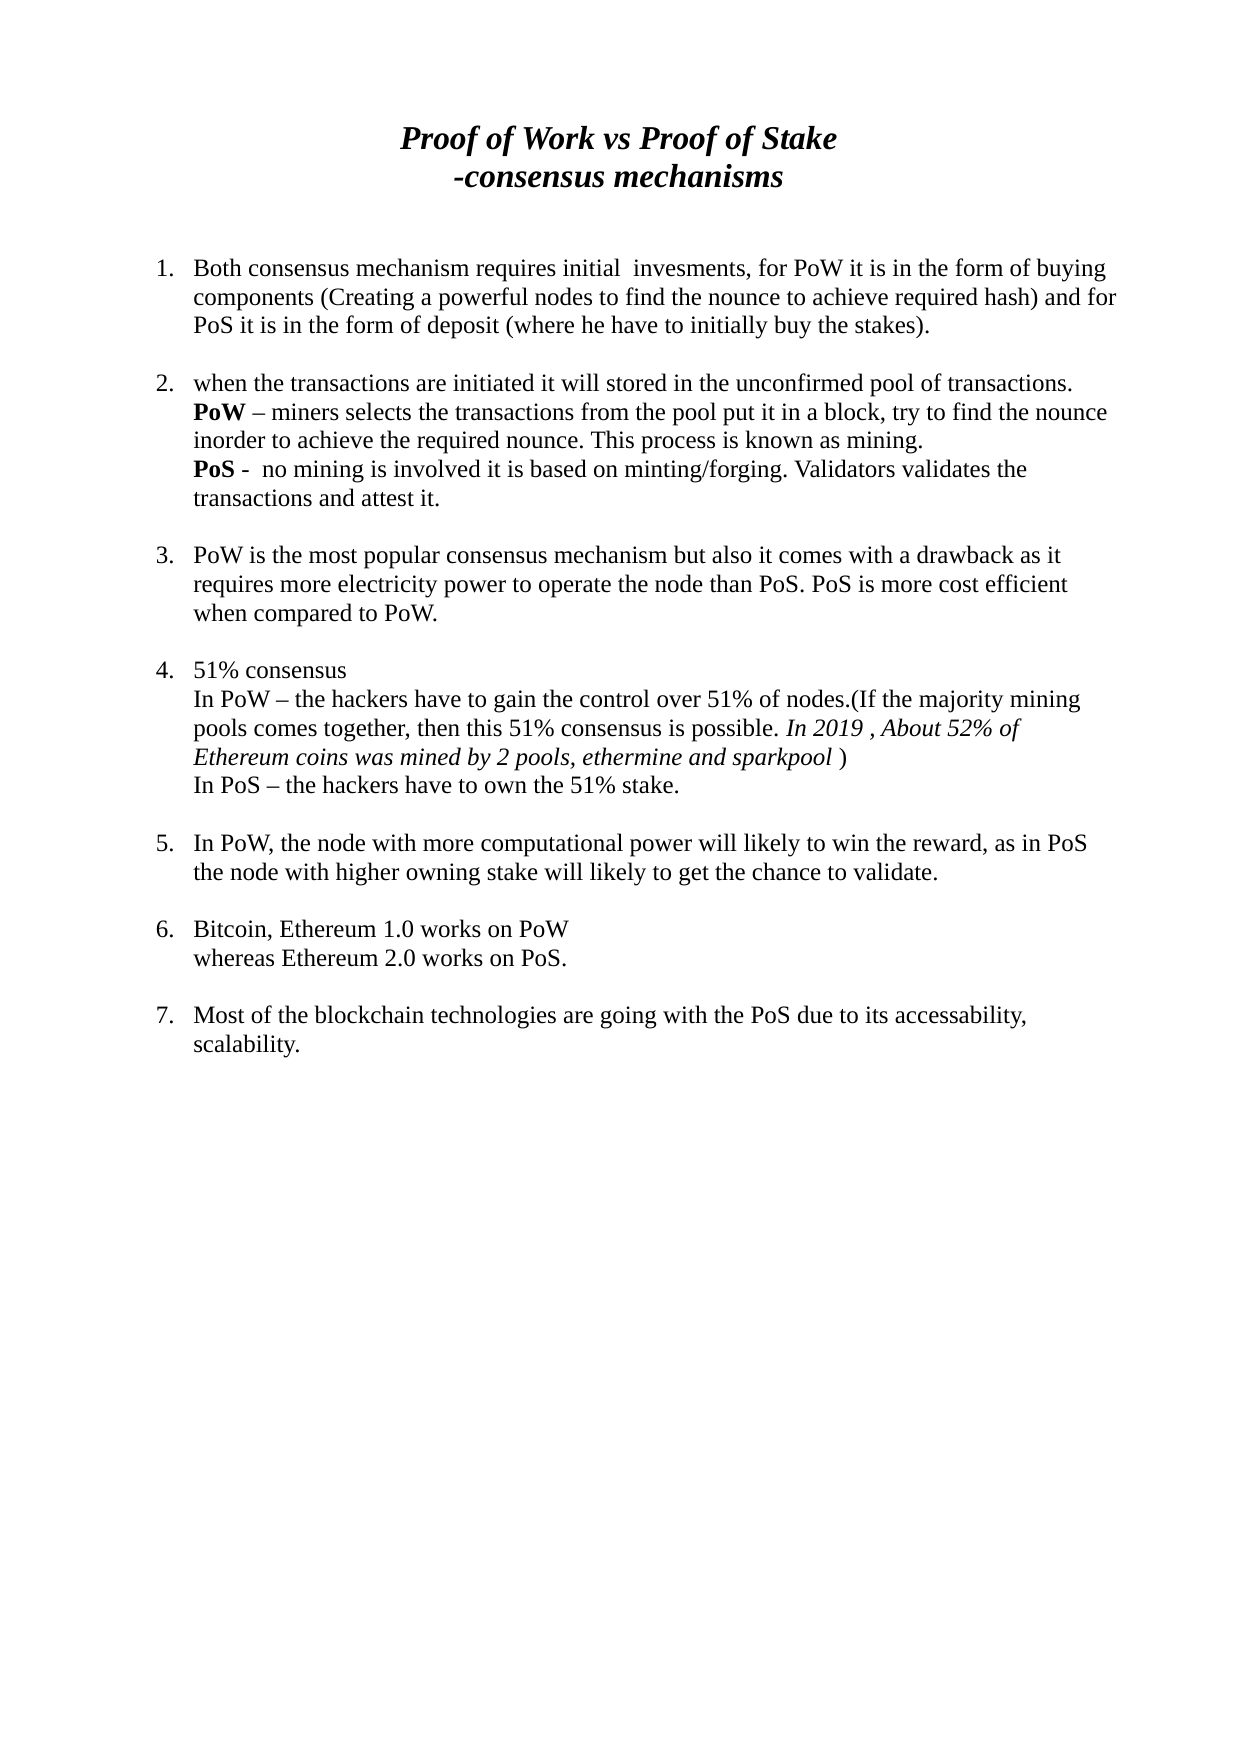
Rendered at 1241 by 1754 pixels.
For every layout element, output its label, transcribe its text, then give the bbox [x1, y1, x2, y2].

list when the transactions are initiated it will stored in the unconfirmed pool of transactions. [156, 368, 1122, 397]
list Both consensus mechanism requires initial invesments, for PoW it is in the form of buying components (Creating a powerful nodes to find the nounce to achieve required hash) and for PoS it is in the form of deposit (where he have to initially buy the stakes). [156, 253, 1122, 339]
list In PoW – the hackers have to gain the control over 51% of nodes.(If the majority mining pools comes together, then this 51% consensus is possible. In 2019 , About 52% of Ethereum coins was mined by 2 pools, ethermine and sparkpool ) [156, 684, 1122, 771]
list Most of the blockchain technologies are going with the PoS due to its accessability, scalability. [156, 1001, 1122, 1058]
list Bitcoin, Ethereum 1.0 works on PoW [156, 914, 1122, 943]
list PoS - no mining is involved it is based on minting/forging. Validators validates the transactions and attest it. [156, 454, 1122, 512]
list PoW – miners selects the transactions from the pool put it in a block, try to find the nounce inorder to achieve the required nounce. This process is known as mining. [156, 397, 1122, 454]
list PoW is the most popular consensus mechanism but also it comes with a drawback as it requires more electricity power to operate the node than PoS. PoS is more cost efficient when compared to PoW. [156, 541, 1122, 627]
list whereas Ethereum 2.0 works on PoS. [156, 943, 1122, 972]
list 51% consensus [156, 656, 1122, 684]
list In PoS – the hackers have to own the 51% stake. [156, 771, 1122, 799]
list In PoW, the node with more computational power will likely to win the reward, as in PoS the node with higher owning stake will likely to get the chance to validate. [156, 828, 1122, 886]
